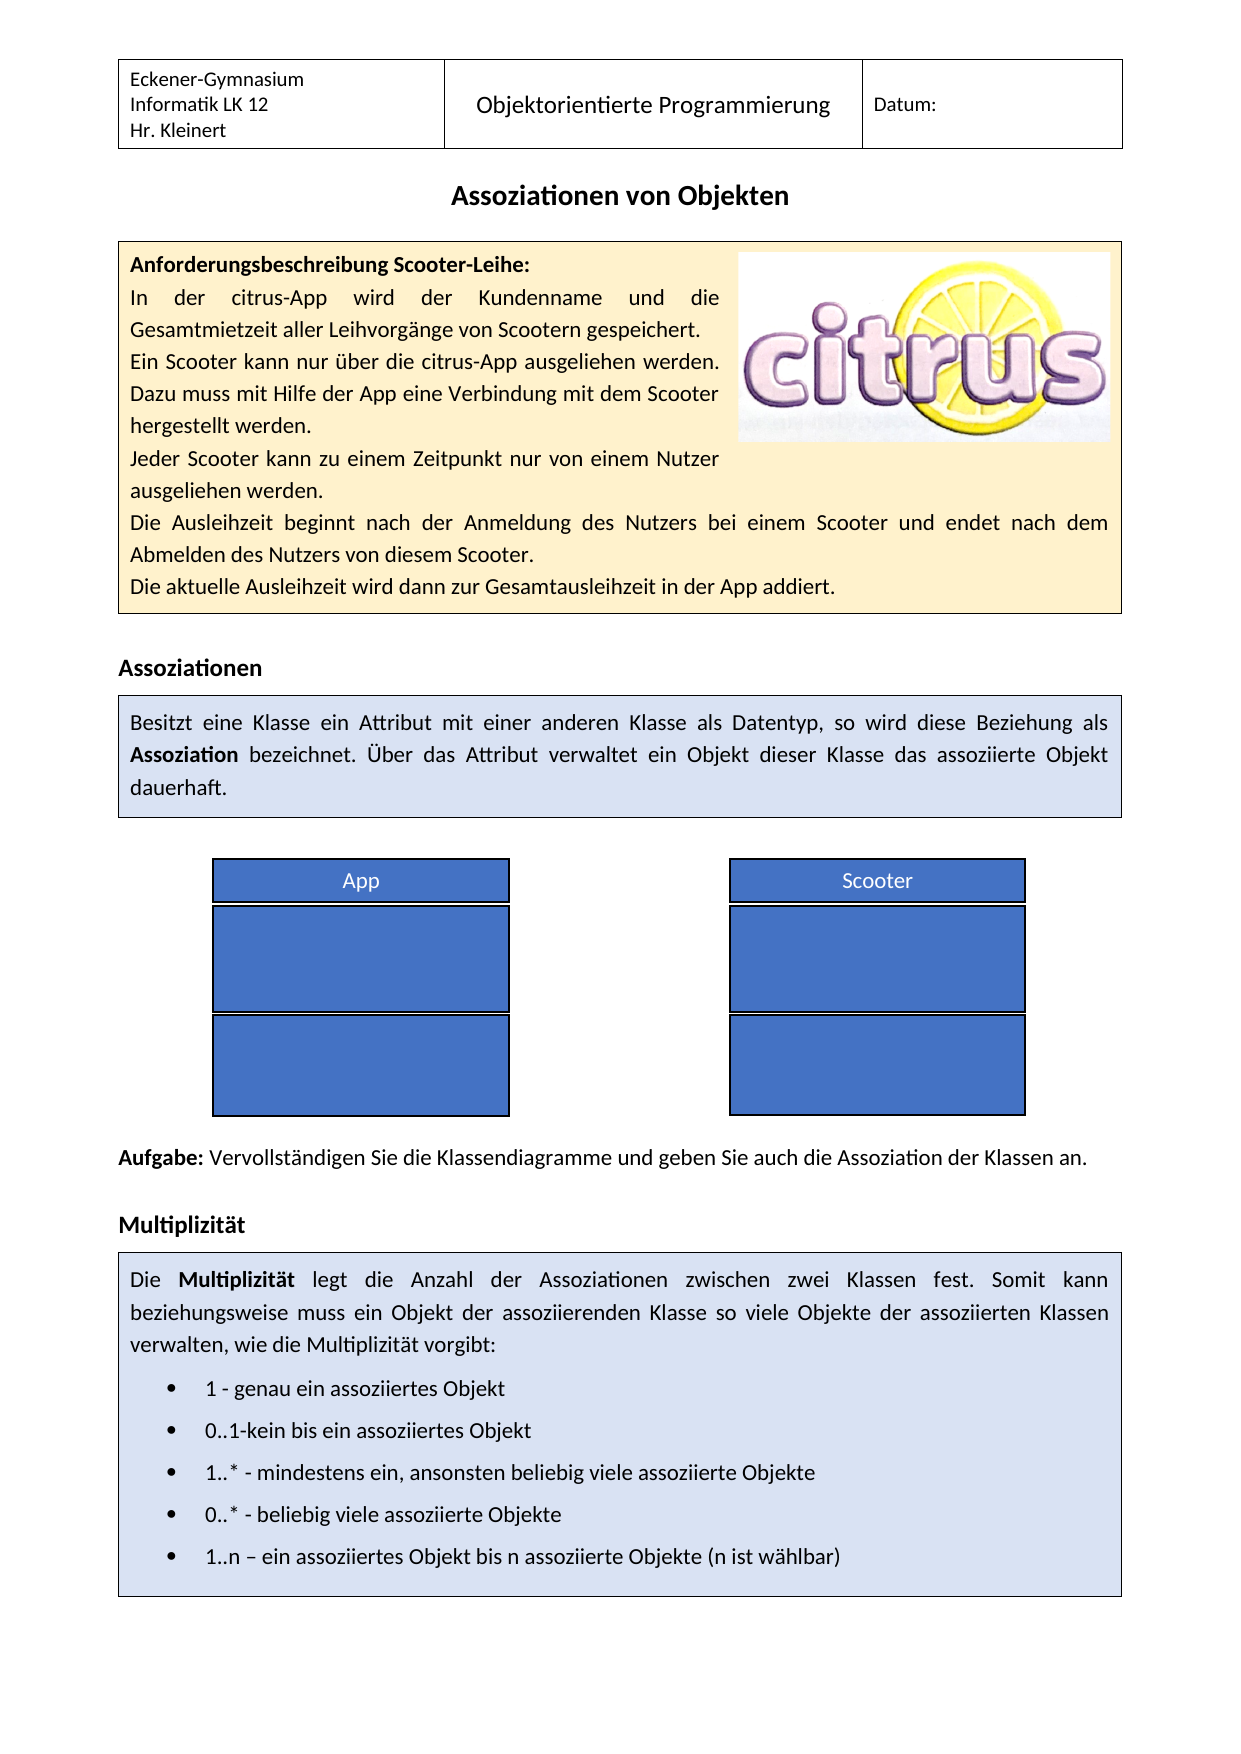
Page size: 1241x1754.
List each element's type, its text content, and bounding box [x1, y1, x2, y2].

table_header Anforderungsbeschreibung Scooter-Leihe: In der citrus-App wird der Kundenname und die Gesamtmietzeit aller Leihvorgänge von Scootern gespeichert. Ein Scooter kann nur über die citrus-App ausgeliehen werden. Dazu muss mit Hilfe der App eine Verbindung mit dem Scooter hergestellt werden. Jeder Scooter kann zu einem Zeitpunkt nur von einem Nutzer ausgeliehen werden. Die Ausleihzeit beginnt nach der Anmeldung des Nutzers bei einem Scooter und endet nach dem Abmelden des Nutzers von diesem Scooter. Die aktuelle Ausleihzeit wird dann zur Gesamtausleihzeit in der App addiert. [119, 242, 1121, 613]
picture [738, 252, 1111, 442]
text Multiplizität [118, 1209, 1122, 1239]
table_header Besitzt eine Klasse ein Attribut mit einer anderen Klasse als Datentyp, so wird diese Beziehung als Assoziation bezeichnet. Über das Attribut verwaltet ein Objekt dieser Klasse das assoziierte Objekt dauerhaft. [119, 696, 1121, 817]
text Assoziationen von Objekten [118, 177, 1122, 213]
table_header Die Multiplizität legt die Anzahl der Assoziationen zwischen zwei Klassen fest. Somit kann beziehungsweise muss ein Objekt der assoziierenden Klasse so viele Objekte der assoziierten Klassen verwalten, wie die Multiplizität vorgibt: 1 - genau ein assoziiertes Objekt 0..1-kein bis ein assoziiertes Objekt 1..* - mindestens ein, ansonsten beliebig viele assoziierte Objekte 0..* - beliebig viele assoziierte Objekte 1..n – ein assoziiertes Objekt bis n assoziierte Objekte (n ist wählbar) [119, 1253, 1121, 1596]
text App [228, 867, 494, 894]
text Assoziationen [118, 652, 1122, 682]
text Scooter [745, 867, 1010, 894]
text Aufgabe: Vervollständigen Sie die Klassendiagramme und geben Sie auch die Assoziation der Klassen an. [118, 1143, 1122, 1171]
